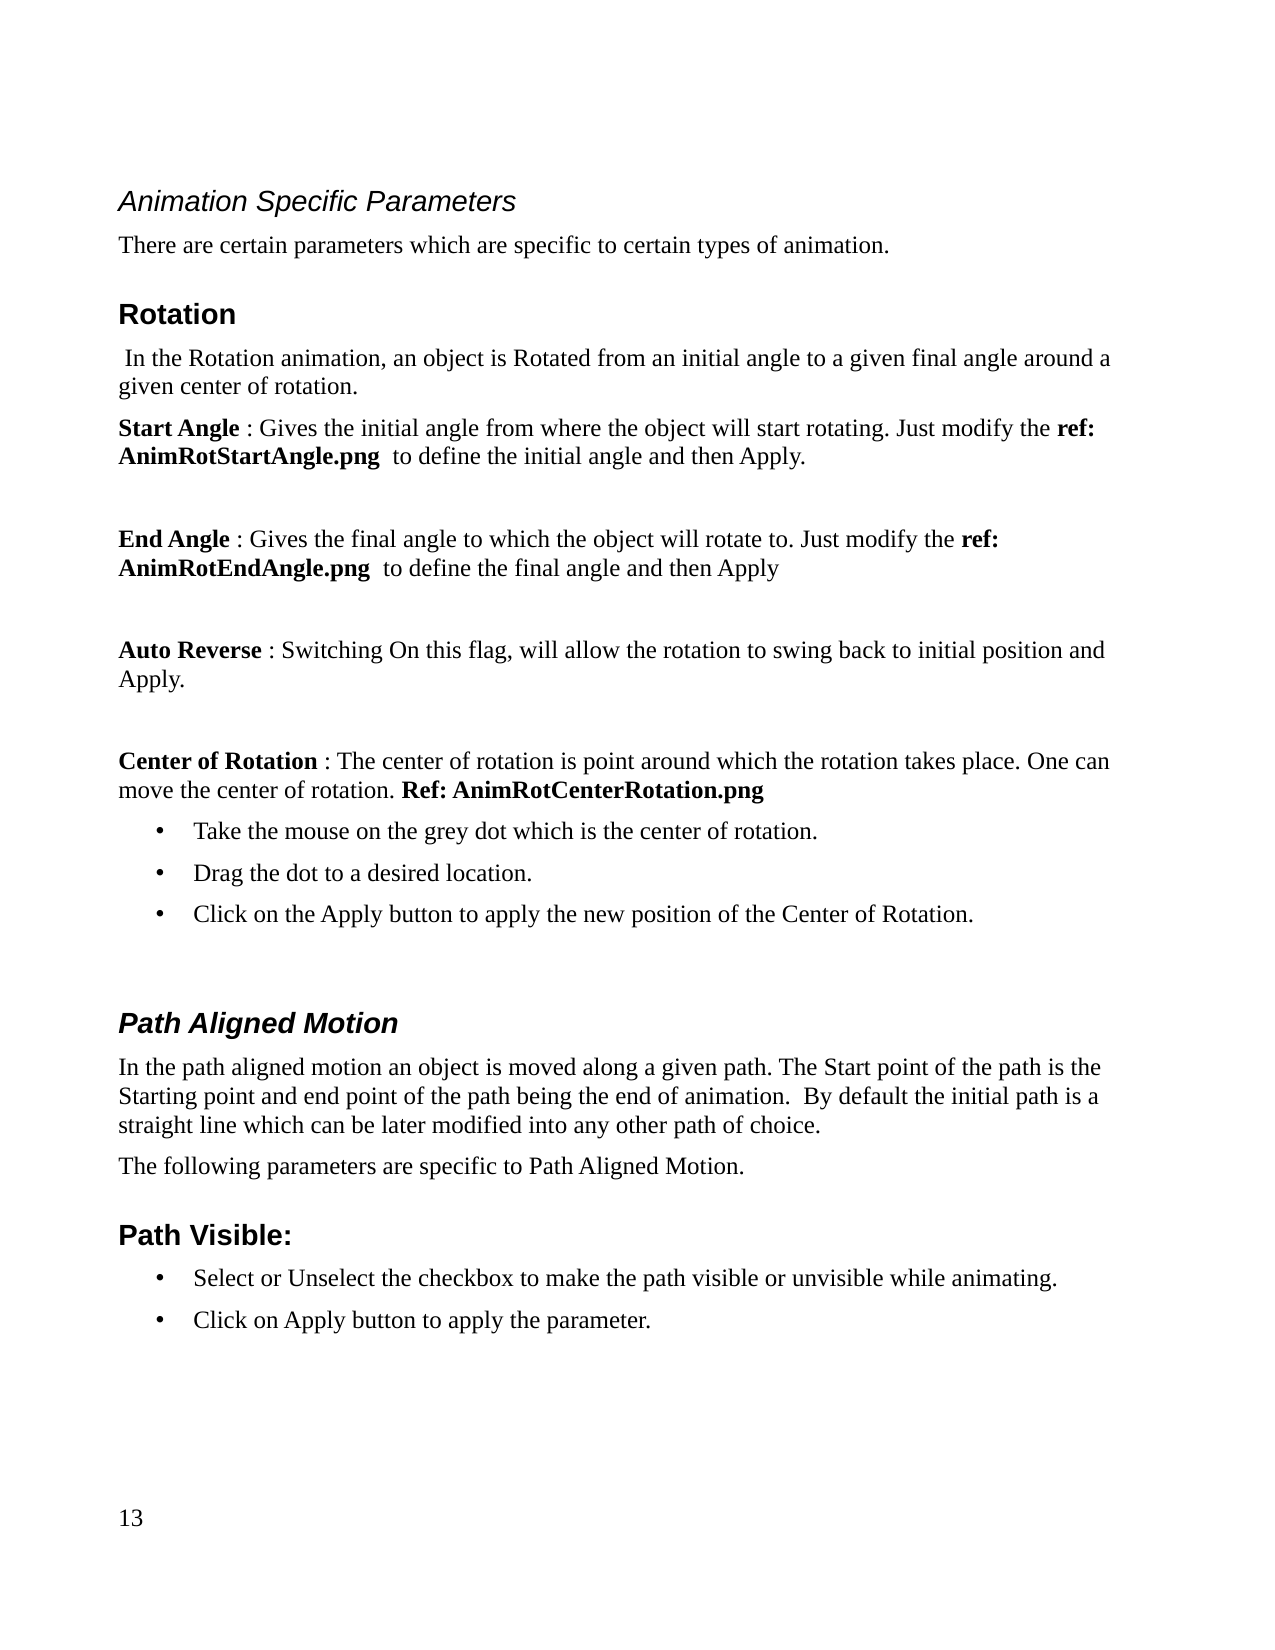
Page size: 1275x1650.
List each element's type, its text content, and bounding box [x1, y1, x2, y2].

text In the Rotation animation, an object is Rotated from an initial angle to a given final angle around a given center of rotation. [118, 343, 1157, 400]
list Take the mouse on the grey dot which is the center of rotation. [156, 816, 1157, 845]
list Click on Apply button to apply the parameter. [156, 1305, 1157, 1333]
list Click on the Apply button to apply the new position of the Center of Rotation. [156, 899, 1157, 928]
list Select or Unselect the checkbox to make the path visible or unvisible while animating. [156, 1263, 1157, 1292]
text End Angle : Gives the final angle to which the object will rotate to. Just modify the ref: AnimRotEndAngle.png to define the final angle and then Apply [118, 524, 1157, 581]
subtitle Animation Specific Parameters [118, 184, 1157, 218]
text Start Angle : Gives the initial angle from where the object will start rotating. Just modify the ref: AnimRotStartAngle.png to define the initial angle and then Apply. [118, 413, 1157, 470]
subtitle Path Aligned Motion [118, 1006, 1157, 1040]
text In the path aligned motion an object is moved along a given path. The Start point of the path is the Starting point and end point of the path being the end of animation. By default the initial path is a straight line which can be later modified into any other path of choice. [118, 1052, 1157, 1139]
text Center of Rotation : The center of rotation is point around which the rotation takes place. One can move the center of rotation. Ref: AnimRotCenterRotation.png [118, 746, 1157, 804]
text There are certain parameters which are specific to certain types of animation. [118, 230, 1157, 259]
subtitle Path Visible: [118, 1217, 1157, 1251]
text The following parameters are specific to Path Aligned Motion. [118, 1151, 1157, 1180]
subtitle Rotation [118, 297, 1157, 330]
text Auto Reverse : Switching On this flag, will allow the rotation to swing back to initial position and Apply. [118, 635, 1157, 693]
list Drag the dot to a desired location. [156, 858, 1157, 886]
